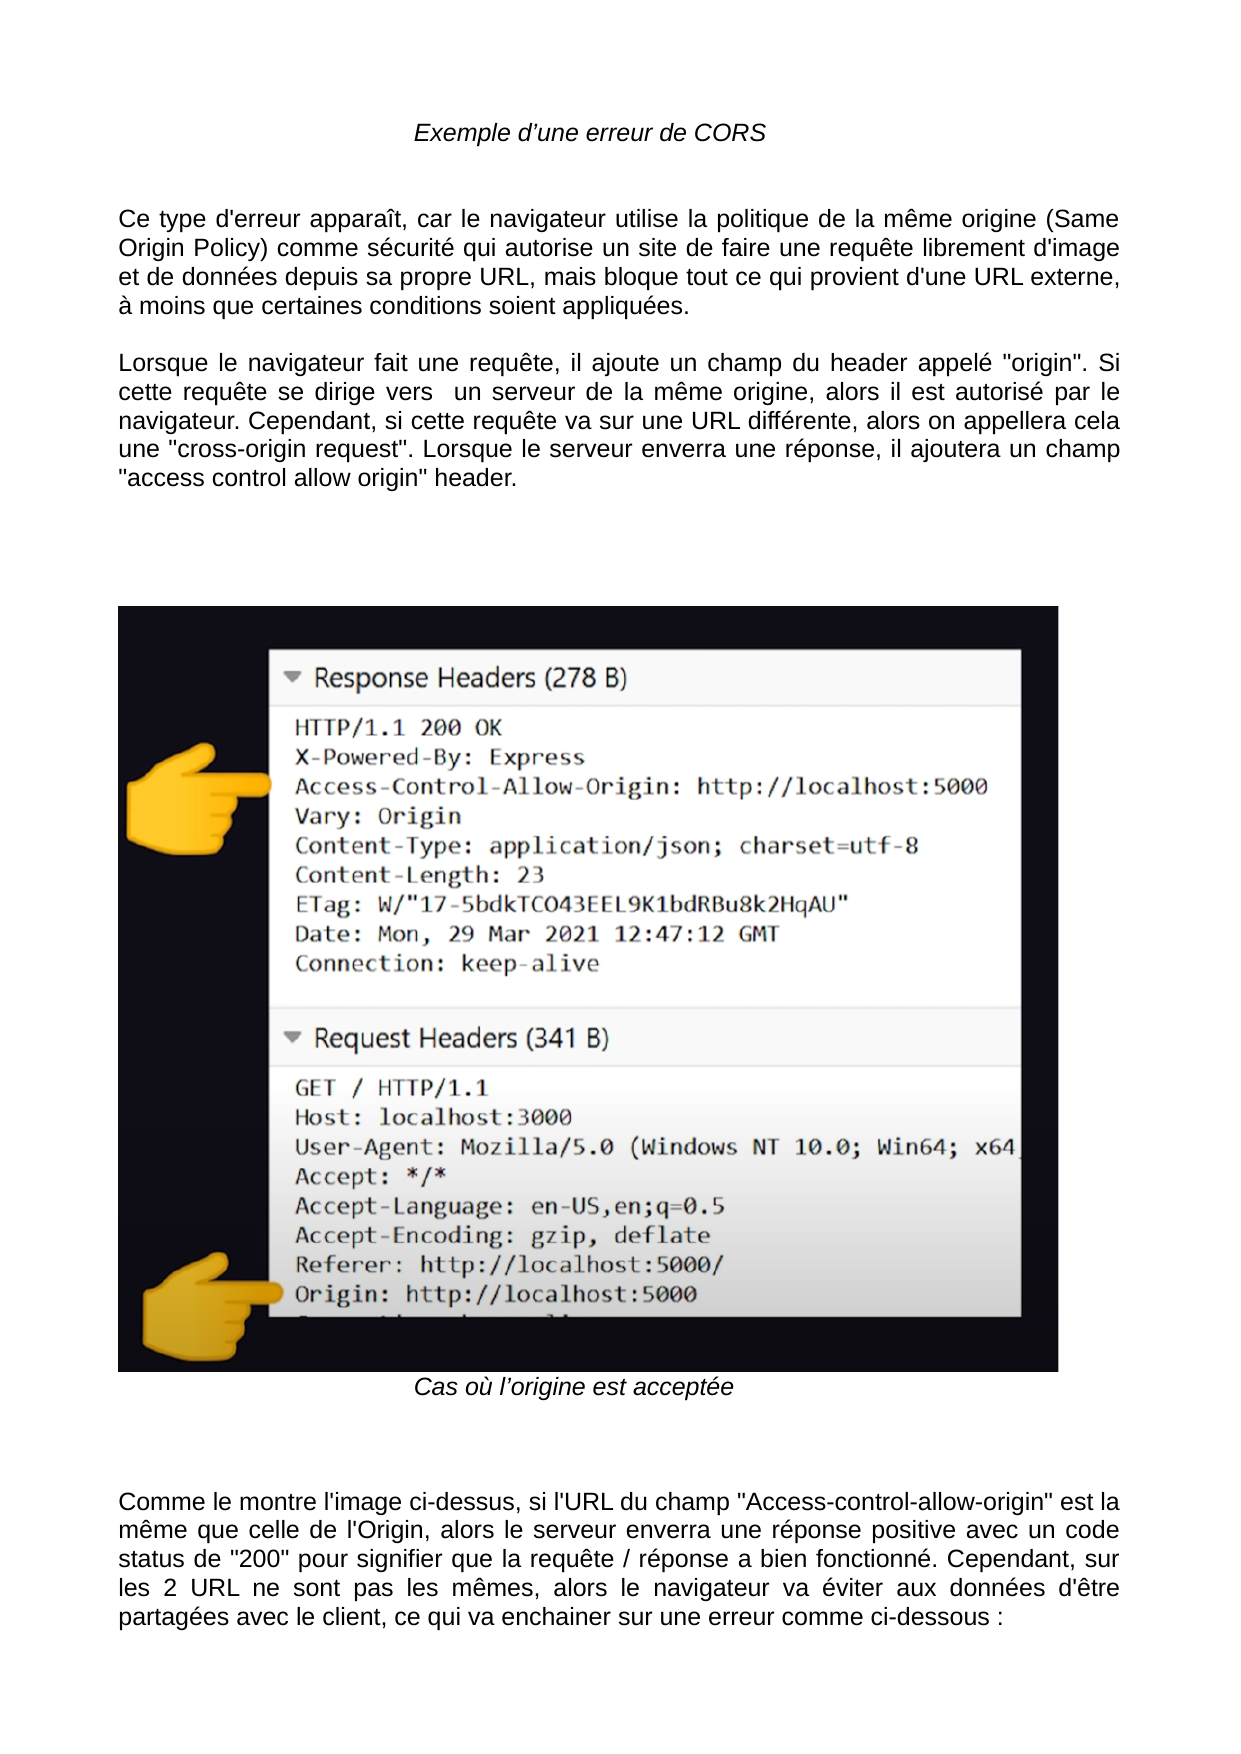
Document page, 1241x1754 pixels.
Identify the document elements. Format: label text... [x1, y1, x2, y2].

text Comme le montre l'image ci-dessus, si l'URL du champ "Access-control-allow-origin" est la même que celle de l'Origin, alors le serveur enverra une réponse positive avec un code status de "200" pour signifier que la requête / réponse a bien fonctionné. Cependant, sur les 2 URL ne sont pas les mêmes, alors le navigateur va éviter aux données d'être partagées avec le client, ce qui va enchainer sur une erreur comme ci-dessous : [118, 1486, 1122, 1630]
text Ce type d'erreur apparaît, car le navigateur utilise la politique de la même origine (Same Origin Policy) comme sécurité qui autorise un site de faire une requête librement d'image et de données depuis sa propre URL, mais bloque tout ce qui provient d'une URL externe, à moins que certaines conditions soient appliquées. [118, 204, 1122, 319]
text Lorsque le navigateur fait une requête, il ajoute un champ du header appelé "origin". Si cette requête se dirige vers un serveur de la même origine, alors il est autorisé par le navigateur. Cependant, si cette requête va sur une URL différente, alors on appellera cela une "cross-origin request". Lorsque le serveur enverra une réponse, il ajoutera un champ "access control allow origin" header. [118, 348, 1122, 492]
text Cas où l’origine est acceptée [118, 1371, 1122, 1400]
text Exemple d’une erreur de CORS [118, 118, 1122, 147]
picture [118, 606, 1059, 1372]
